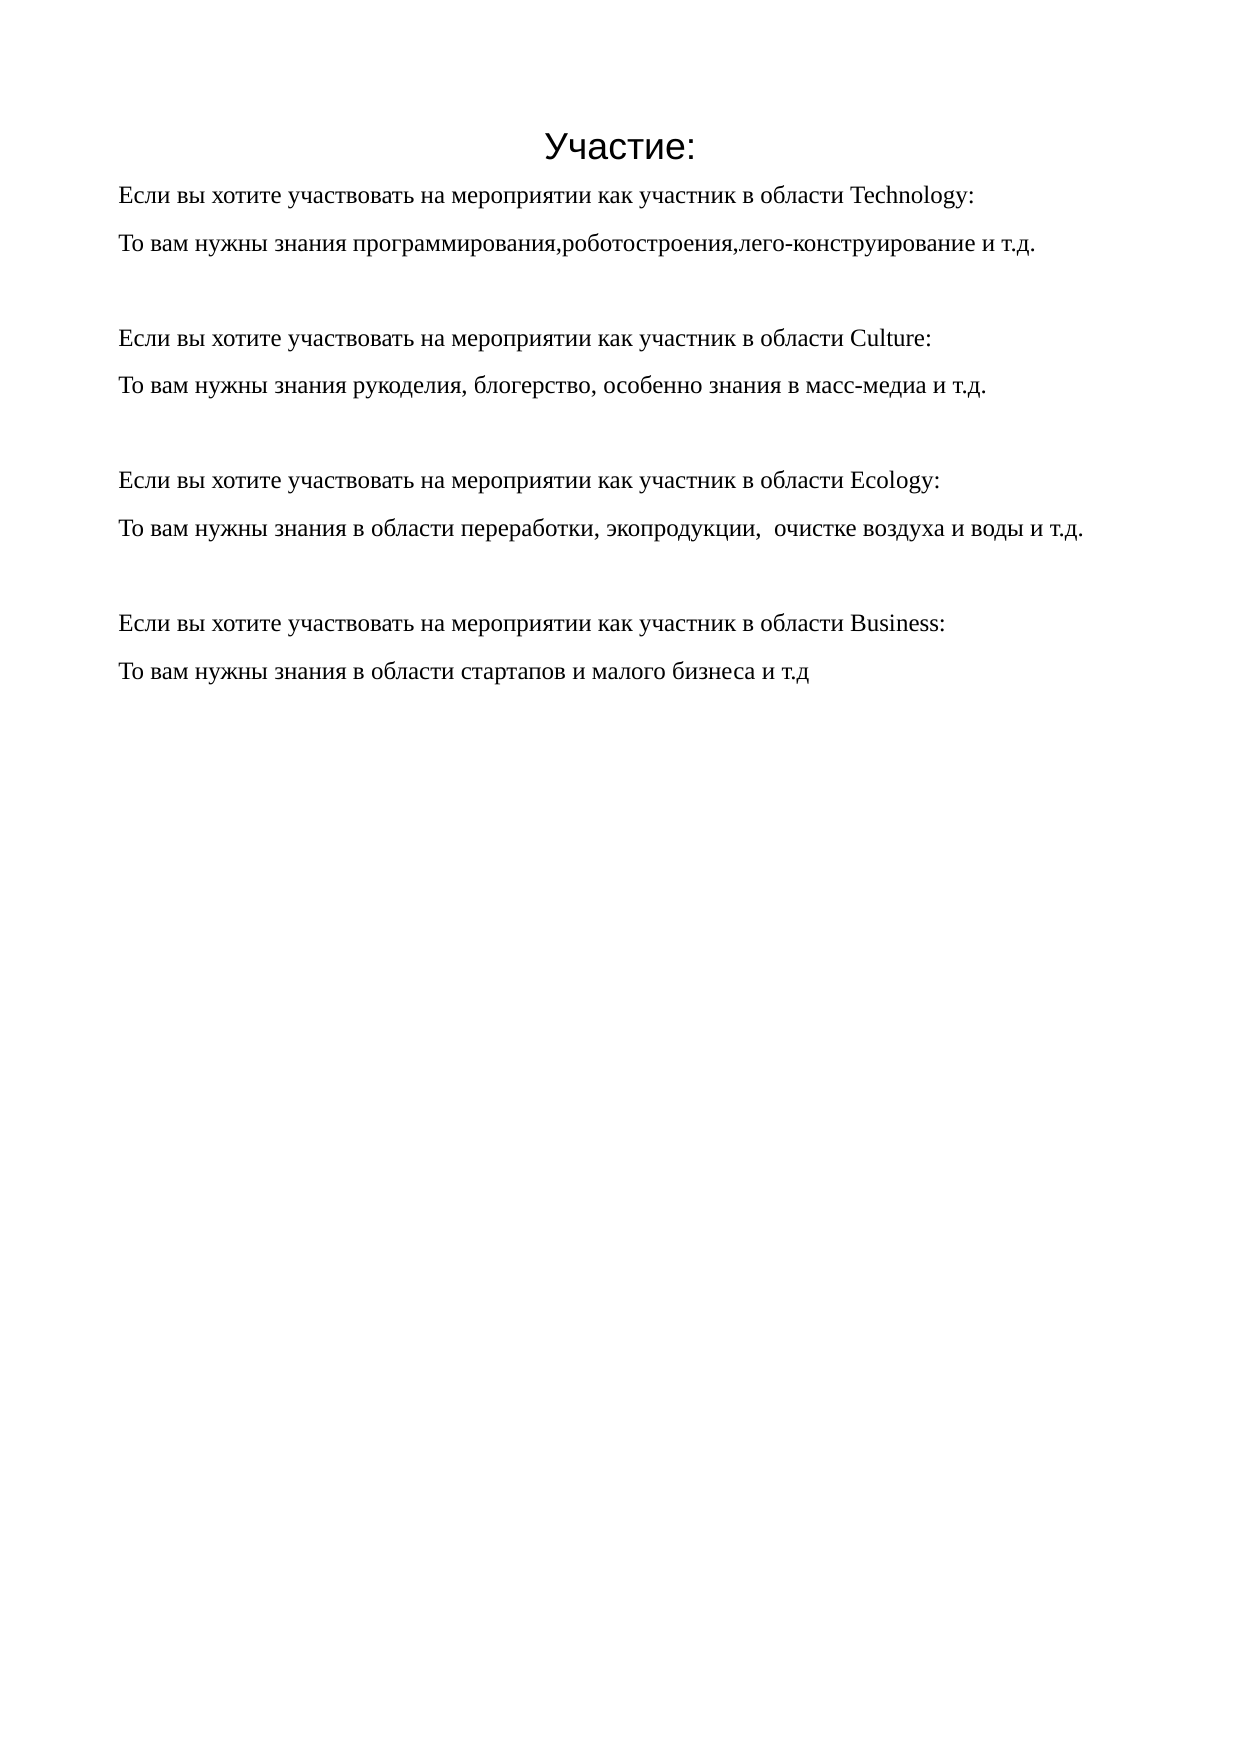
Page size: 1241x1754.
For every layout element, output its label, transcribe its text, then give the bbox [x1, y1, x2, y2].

text Если вы хотите участвовать на мероприятии как участник в области Culture: [118, 323, 1122, 352]
subtitle Участие: [118, 124, 1122, 167]
text То вам нужны знания в области переработки, экопродукции, очистке воздуха и воды и т.д. [118, 513, 1122, 542]
text То вам нужны знания программирования,роботостроения,лего-конструирование и т.д. [118, 228, 1122, 256]
text Если вы хотите участвовать на мероприятии как участник в области Technology: [118, 180, 1122, 209]
text Если вы хотите участвовать на мероприятии как участник в области Business: [118, 608, 1122, 637]
text То вам нужны знания в области стартапов и малого бизнеса и т.д [118, 656, 1122, 685]
text Если вы хотите участвовать на мероприятии как участник в области Ecology: [118, 466, 1122, 494]
text То вам нужны знания рукоделия, блогерство, особенно знания в масс-медиа и т.д. [118, 370, 1122, 399]
